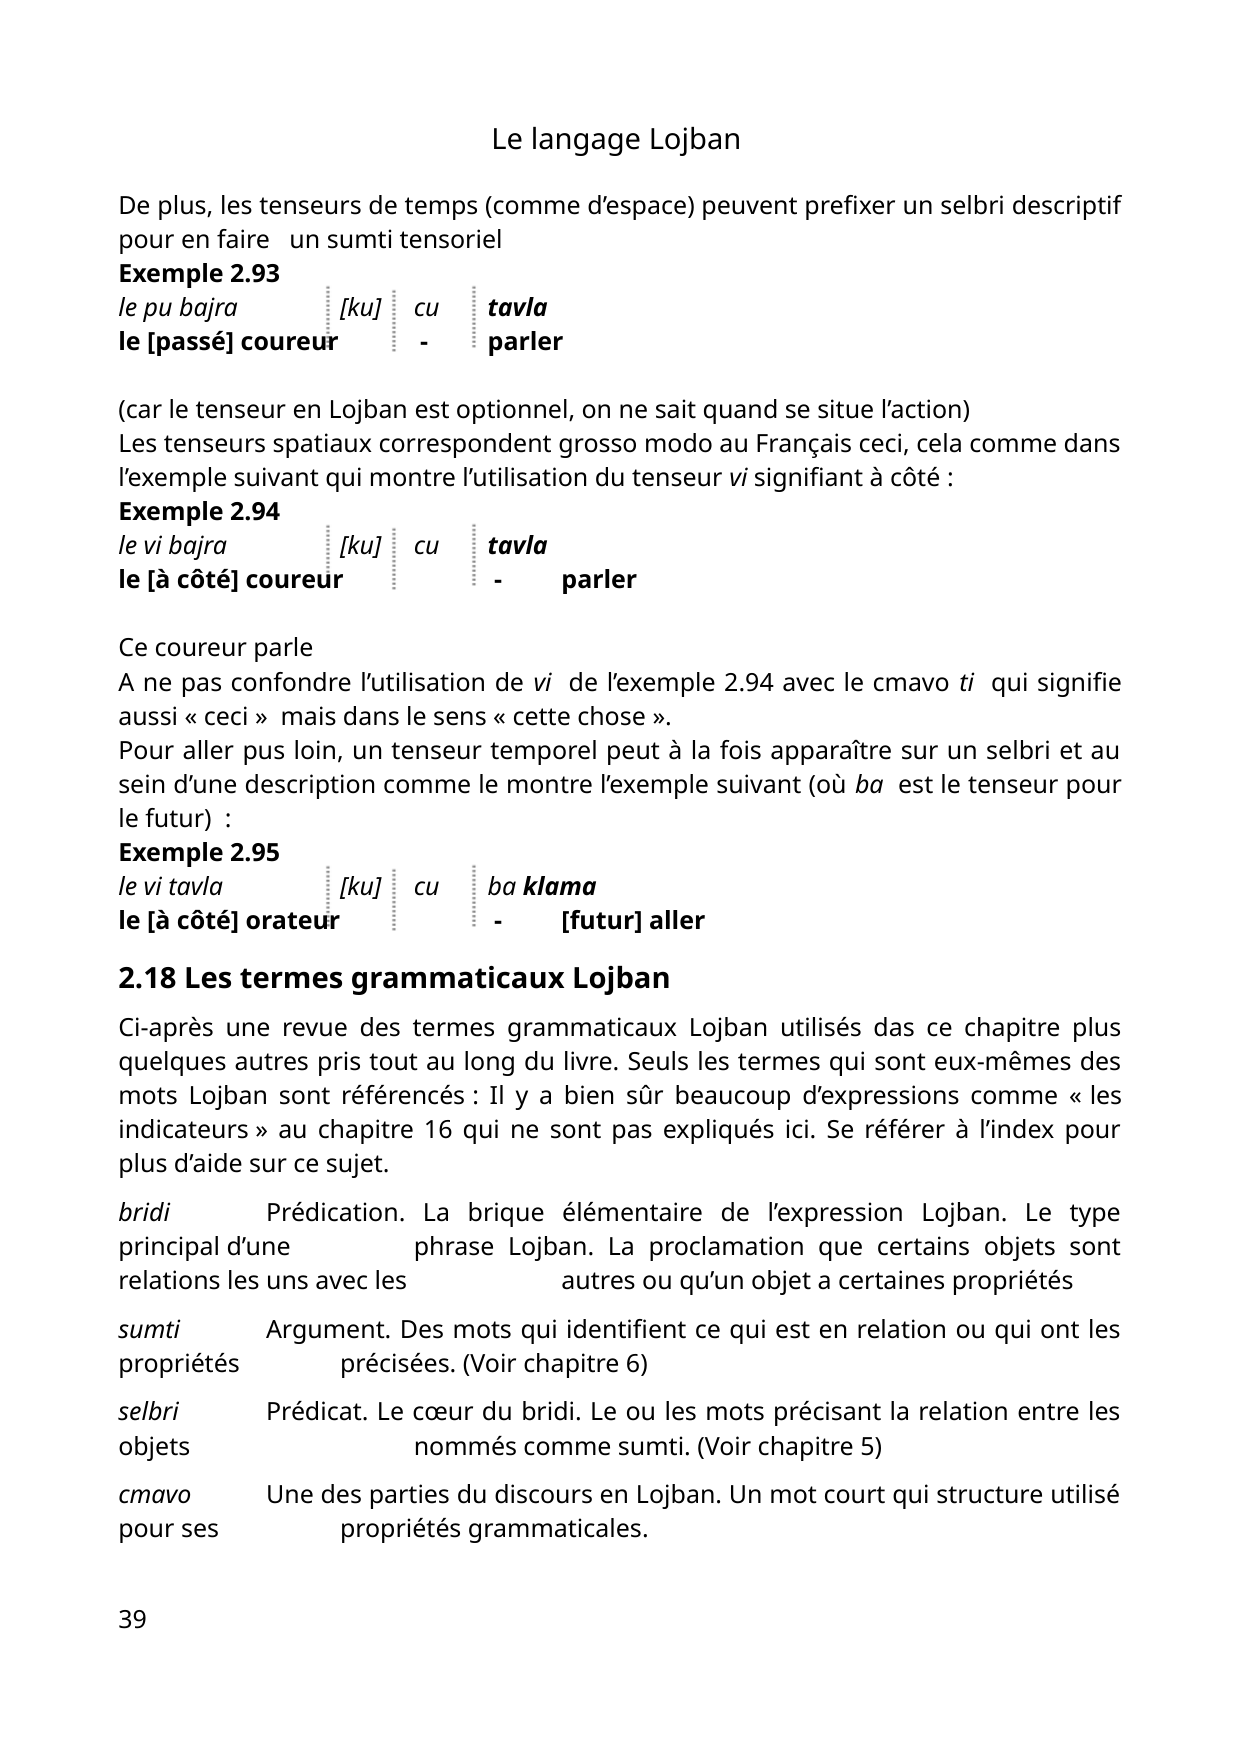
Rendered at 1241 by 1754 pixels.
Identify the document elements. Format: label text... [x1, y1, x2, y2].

text (car le tenseur en Lojban est optionnel, on ne sait quand se situe l’action) [118, 392, 1122, 426]
text le vi tavla [118, 868, 320, 903]
text le vi bajra [118, 528, 320, 562]
picture [386, 863, 404, 935]
text [ku] [338, 528, 386, 562]
text [ku] [338, 289, 386, 323]
text selbri Prédicat. Le cœur du bridi. Le ou les mots précisant la relation entre les objets nommés comme sumti. (Voir chapitre 5) [118, 1394, 1122, 1462]
text tavla [484, 528, 1122, 562]
text A ne pas confondre l’utilisation de vi de l’exemple 2.94 avec le cmavo ti qui signifie aussi « ceci » mais dans le sens « cette chose ». [118, 664, 1122, 732]
text le [à côté] orateur - [futur] aller [118, 903, 1122, 937]
text Exemple 2.93 [118, 255, 1122, 289]
text bridi Prédication. La brique élémentaire de l’expression Lojban. Le type principal d’une phrase Lojban. La proclamation que certains objets sont relations les uns avec les autres ou qu’un objet a certaines propriétés [118, 1194, 1122, 1297]
text tavla [484, 289, 1122, 323]
picture [320, 860, 338, 931]
subtitle 2.18 Les termes grammaticaux Lojban [118, 957, 1122, 997]
text Les tenseurs spatiaux correspondent grosso modo au Français ceci, cela comme dans l’exemple suivant qui montre l’utilisation du tenseur vi signifiant à côté : [118, 426, 1122, 494]
text De plus, les tenseurs de temps (comme d’espace) peuvent prefixer un selbri descriptif pour en faire un sumti tensoriel [118, 187, 1122, 255]
text Pour aller pus loin, un tenseur temporel peut à la fois apparaître sur un selbri et au sein d’une description comme le montre l’exemple suivant (où ba est le tenseur pour le futur) : [118, 732, 1122, 834]
text Ci-après une revue des termes grammaticaux Lojban utilisés das ce chapitre plus quelques autres pris tout au long du livre. Seuls les termes qui sont eux-mêmes des mots Lojban sont référencés : Il y a bien sûr beaucoup d’expressions comme « les indicateurs » au chapitre 16 qui ne sont pas expliqués ici. Se référer à l’index pour plus d’aide sur ce sujet. [118, 1010, 1122, 1180]
text cu [404, 868, 466, 903]
text cu [404, 289, 466, 323]
text le [passé] coureur - parler [118, 323, 1122, 358]
text [ku] [338, 868, 386, 903]
picture [320, 281, 338, 352]
text Exemple 2.95 [118, 834, 1122, 868]
picture [466, 518, 484, 590]
picture [466, 859, 484, 931]
text Exemple 2.94 [118, 494, 1122, 528]
text cmavo Une des parties du discours en Lojban. Un mot court qui structure utilisé pour ses propriétés grammaticales. [118, 1477, 1122, 1545]
text sumti Argument. Des mots qui identifient ce qui est en relation ou qui ont les propriétés précisées. (Voir chapitre 6) [118, 1311, 1122, 1379]
picture [386, 522, 404, 594]
picture [320, 519, 338, 591]
picture [466, 280, 484, 352]
text cu [404, 528, 466, 562]
text le pu bajra [118, 289, 320, 323]
text le [à côté] coureur - parler [118, 562, 1122, 596]
picture [386, 284, 404, 356]
text ba klama [484, 868, 1122, 903]
text Ce coureur parle [118, 630, 1122, 664]
